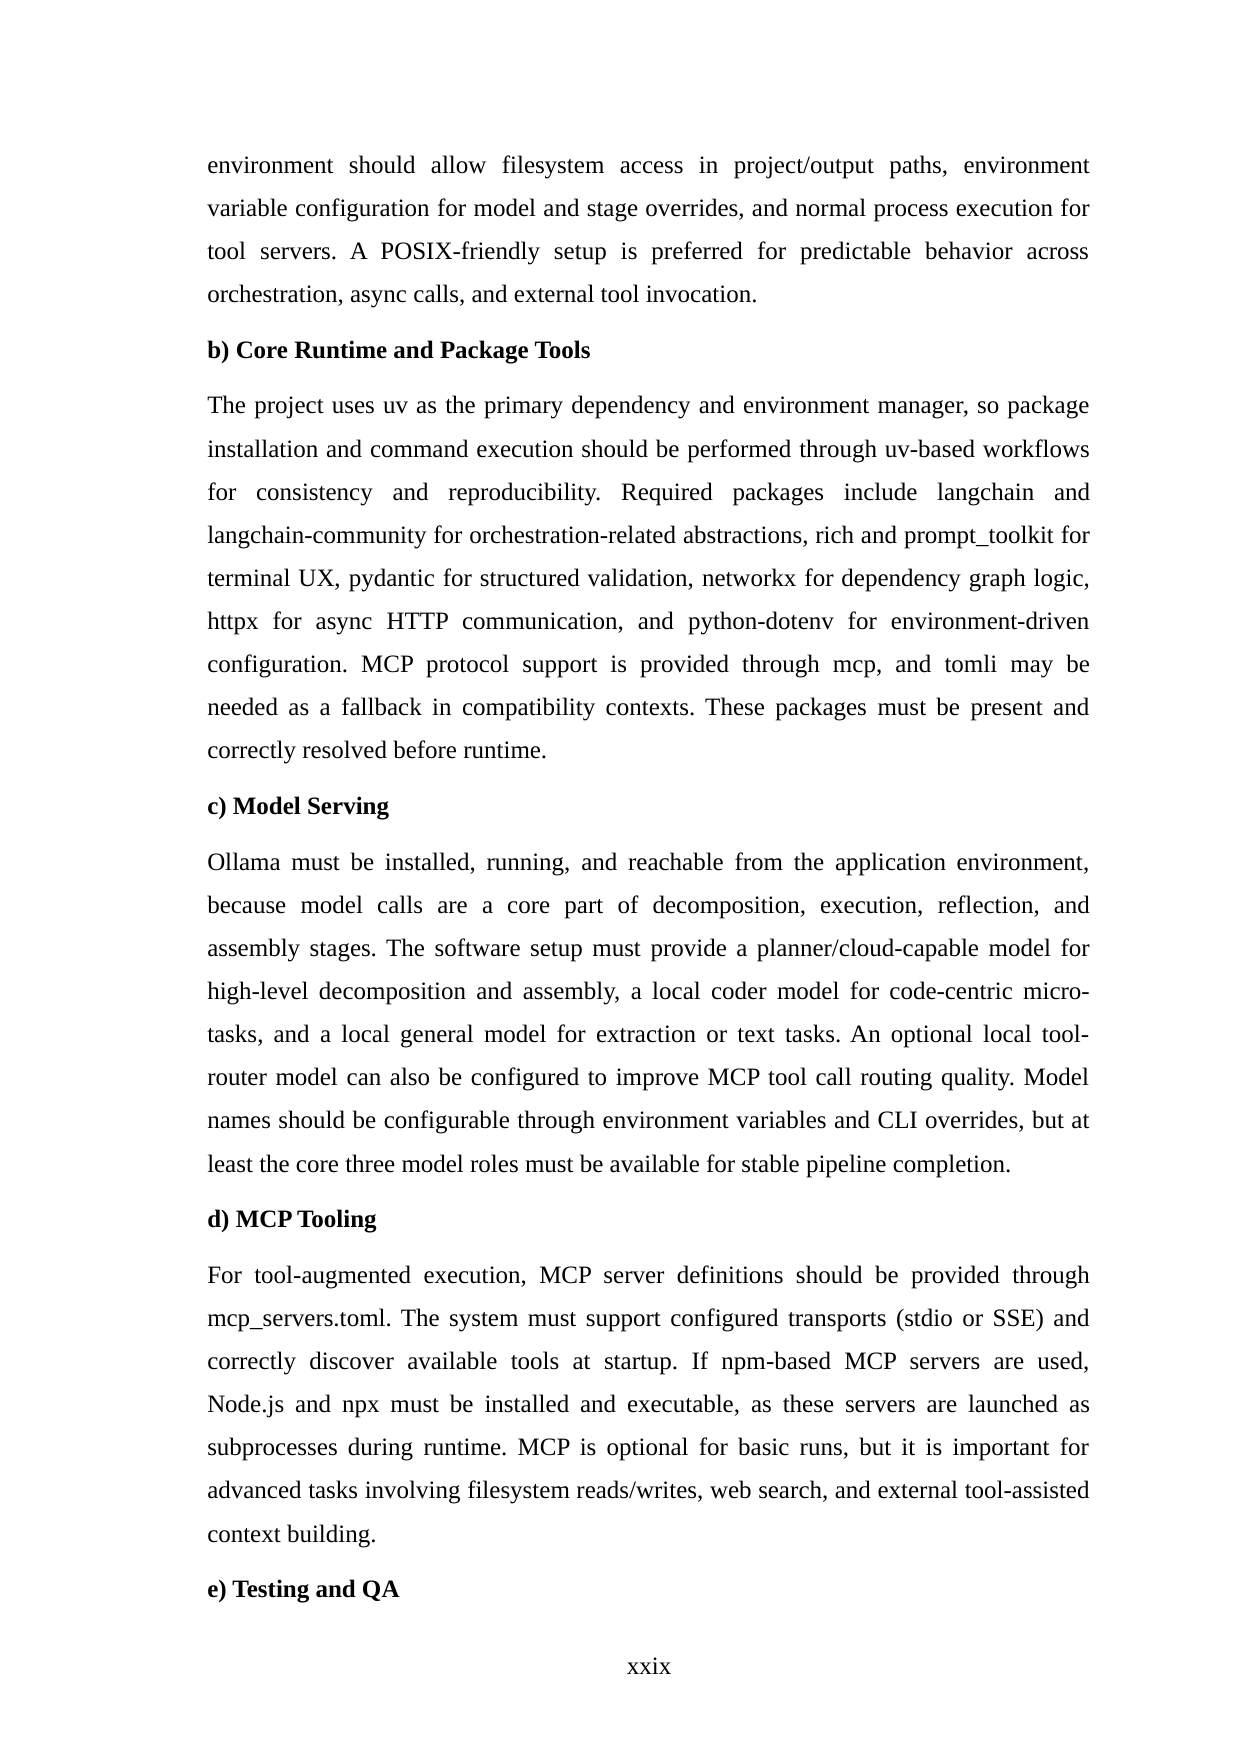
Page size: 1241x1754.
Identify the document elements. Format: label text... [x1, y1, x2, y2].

text d) MCP Tooling [207, 1204, 1091, 1233]
text b) Core Runtime and Package Tools [207, 335, 1091, 364]
text The project uses uv as the primary dependency and environment manager, so package installation and command execution should be performed through uv-based workflows for consistency and reproducibility. Required packages include langchain and langchain-community for orchestration-related abstractions, rich and prompt_toolkit for terminal UX, pydantic for structured validation, networkx for dependency graph logic, httpx for async HTTP communication, and python-dotenv for environment-driven configuration. MCP protocol support is provided through mcp, and tomli may be needed as a fallback in compatibility contexts. These packages must be present and correctly resolved before runtime. [207, 391, 1091, 764]
text c) Model Serving [207, 791, 1091, 820]
text Ollama must be installed, running, and reachable from the application environment, because model calls are a core part of decomposition, execution, reflection, and assembly stages. The software setup must provide a planner/cloud-capable model for high-level decomposition and assembly, a local coder model for code-centric micro-tasks, and a local general model for extraction or text tasks. An optional local tool-router model can also be configured to improve MCP tool call routing quality. Model names should be configurable through environment variables and CLI overrides, but at least the core three model roles must be available for stable pipeline completion. [207, 847, 1091, 1177]
text For tool-augmented execution, MCP server definitions should be provided through mcp_servers.toml. The system must support configured transports (stdio or SSE) and correctly discover available tools at startup. If npm-based MCP servers are used, Node.js and npx must be installed and executable, as these servers are launched as subprocesses during runtime. MCP is optional for basic runs, but it is important for advanced tasks involving filesystem reads/writes, web search, and external tool-assisted context building. [207, 1260, 1091, 1547]
text e) Testing and QA [207, 1574, 1091, 1603]
text environment should allow filesystem access in project/output paths, environment variable configuration for model and stage overrides, and normal process execution for tool servers. A POSIX-friendly setup is preferred for predictable behavior across orchestration, async calls, and external tool invocation. [207, 150, 1091, 308]
